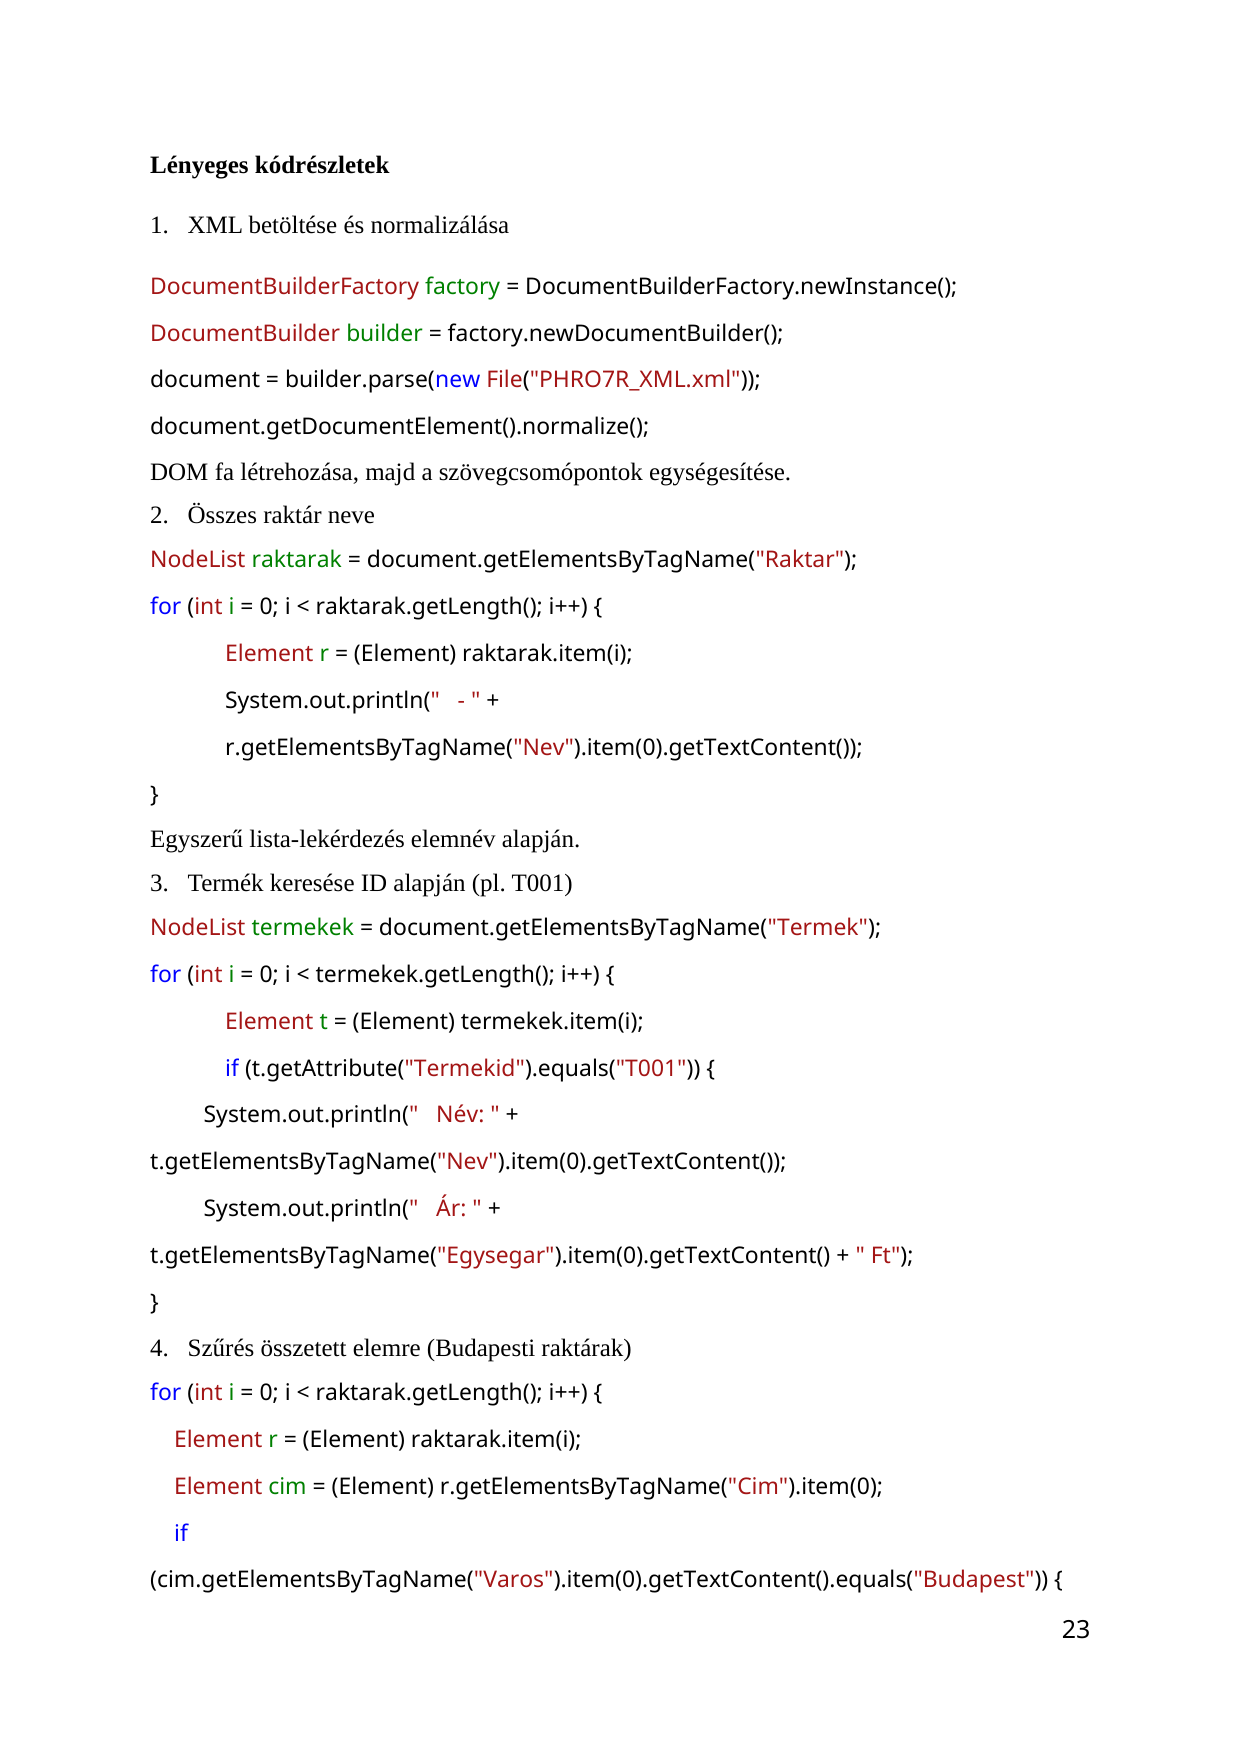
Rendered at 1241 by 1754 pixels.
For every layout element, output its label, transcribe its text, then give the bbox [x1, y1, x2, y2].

text document.getDocumentElement().normalize(); [150, 410, 1090, 441]
text System.out.println(" Név: " + t.getElementsByTagName("Nev").item(0).getTextContent()); [150, 1098, 1090, 1176]
text System.out.println(" - " + r.getElementsByTagName("Nev").item(0).getTextContent()); [225, 684, 1090, 762]
text if (t.getAttribute("Termekid").equals("T001")) { [150, 1051, 1090, 1083]
list Szűrés összetett elemre (Budapesti raktárak) [150, 1333, 1090, 1361]
text DocumentBuilder builder = factory.newDocumentBuilder(); [150, 316, 1090, 348]
text Element cim = (Element) r.getElementsByTagName("Cim").item(0); [150, 1469, 1090, 1501]
text for (int i = 0; i < raktarak.getLength(); i++) { [150, 1376, 1090, 1407]
text System.out.println(" Ár: " + t.getElementsByTagName("Egysegar").item(0).getTextContent() + " Ft"); [150, 1192, 1090, 1270]
text DocumentBuilderFactory factory = DocumentBuilderFactory.newInstance(); [150, 269, 1090, 301]
text NodeList raktarak = document.getElementsByTagName("Raktar"); [150, 543, 1090, 574]
list XML betöltése és normalizálása [150, 210, 1090, 238]
text Element r = (Element) raktarak.item(i); [150, 637, 1090, 668]
text for (int i = 0; i < raktarak.getLength(); i++) { [150, 590, 1090, 621]
text for (int i = 0; i < termekek.getLength(); i++) { [150, 958, 1090, 989]
text Egyszerű lista-lekérdezés elemnév alapján. [150, 824, 1090, 853]
text Element r = (Element) raktarak.item(i); [150, 1423, 1090, 1454]
text if (cim.getElementsByTagName("Varos").item(0).getTextContent().equals("Budapest")) { [150, 1516, 1090, 1594]
text Element t = (Element) termekek.item(i); [150, 1004, 1090, 1036]
text } [150, 778, 1090, 809]
text NodeList termekek = document.getElementsByTagName("Termek"); [150, 911, 1090, 942]
list Összes raktár neve [150, 500, 1090, 529]
text } [150, 1286, 1090, 1317]
text Lényeges kódrészletek [150, 150, 1090, 179]
text document = builder.parse(new File("PHRO7R_XML.xml")); [150, 363, 1090, 394]
list Termék keresése ID alapján (pl. T001) [150, 868, 1090, 896]
text DOM fa létrehozása, majd a szövegcsomópontok egységesítése. [150, 457, 1090, 486]
